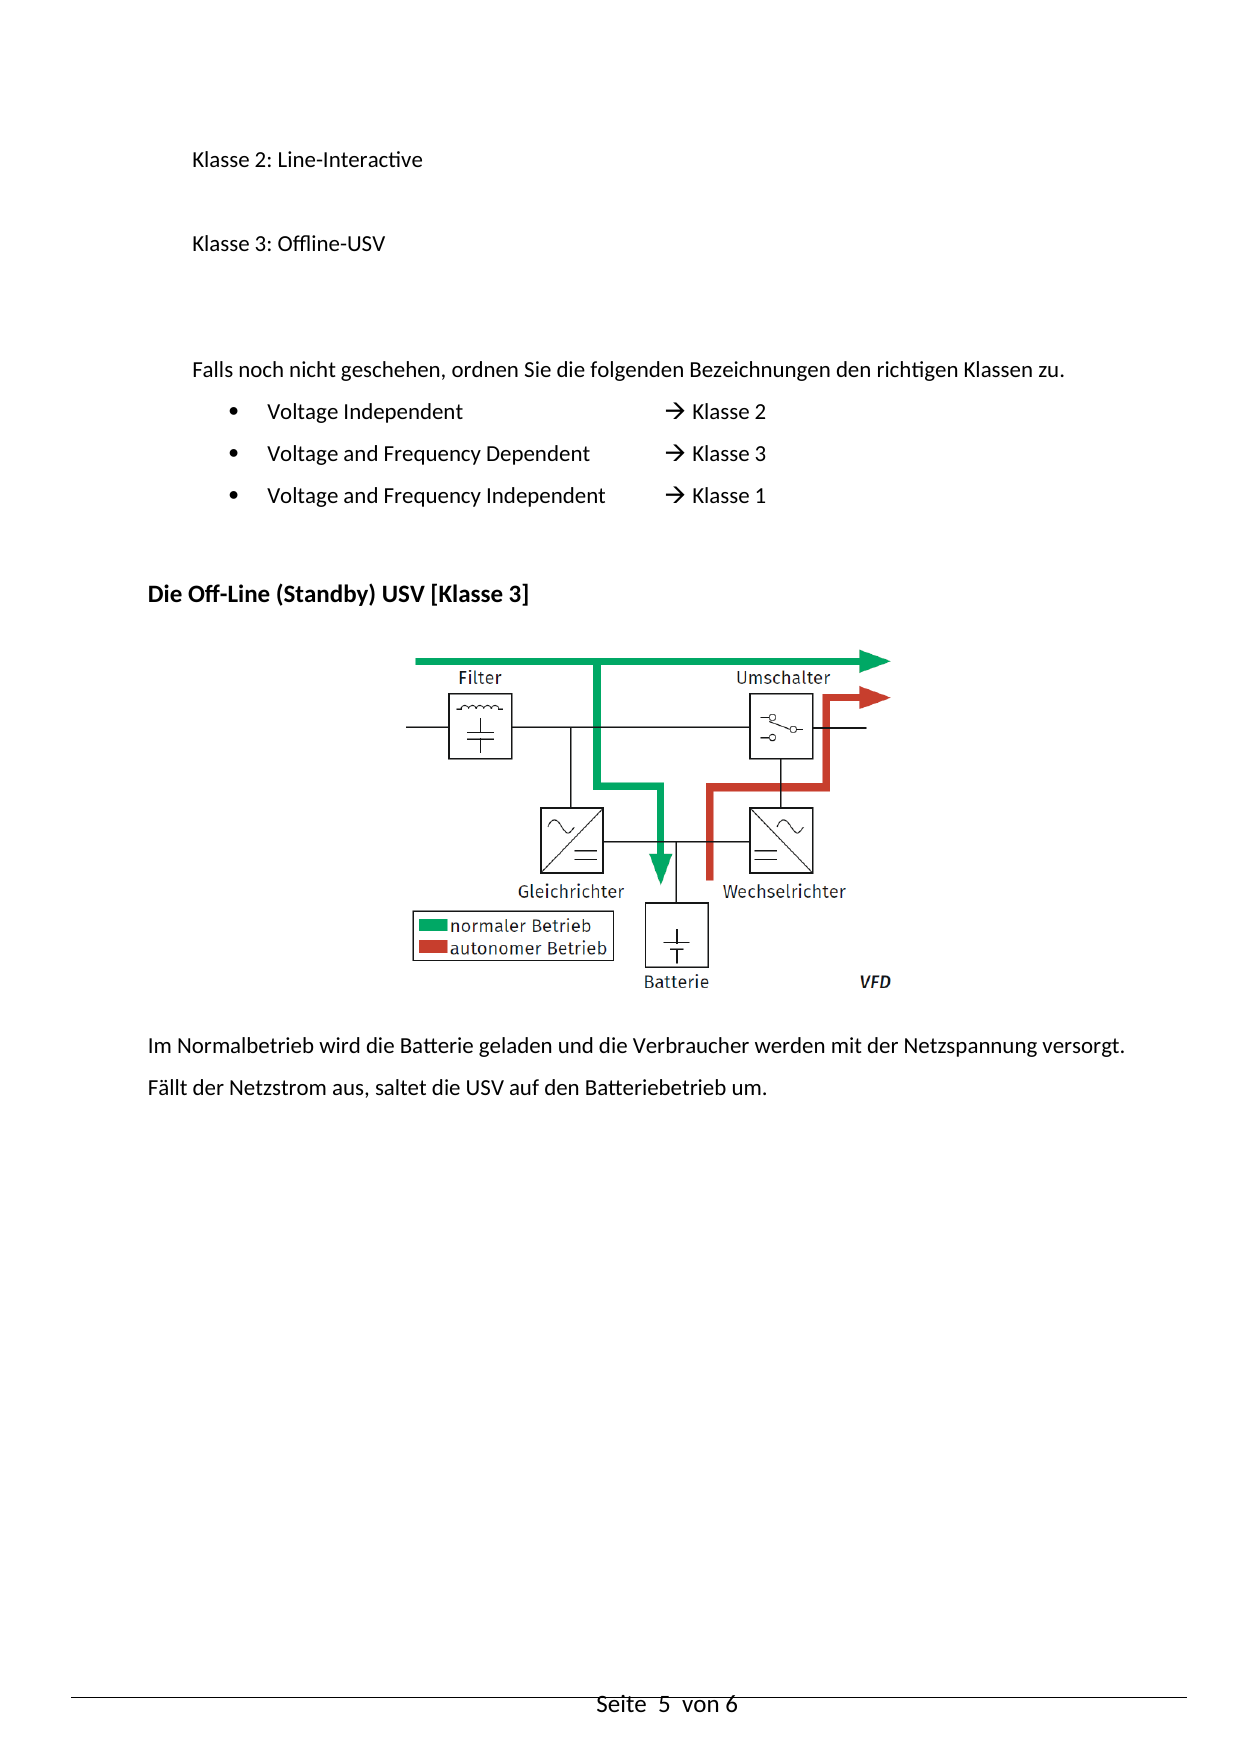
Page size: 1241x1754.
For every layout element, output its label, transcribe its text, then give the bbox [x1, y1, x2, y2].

list Klasse 2: Line-Interactive [192, 145, 1152, 173]
text Im Normalbetrieb wird die Batterie geladen und die Verbraucher werden mit der Netzspannung versorgt. Fällt der Netzstrom aus, saltet die USV auf den Batteriebetrieb um. [148, 1031, 1152, 1101]
list Falls noch nicht geschehen, ordnen Sie die folgenden Bezeichnungen den richtigen Klassen zu. [192, 355, 1152, 383]
list Voltage and Frequency Dependent  Klasse 3 [229, 439, 1152, 467]
list Voltage Independent  Klasse 2 [229, 397, 1152, 425]
list Klasse 3: Offline-USV [192, 229, 1152, 257]
list Voltage and Frequency Independent  Klasse 1 [229, 481, 1152, 509]
picture [386, 636, 914, 1005]
text Die Off-Line (Standby) USV [Klasse 3] [148, 578, 1152, 608]
